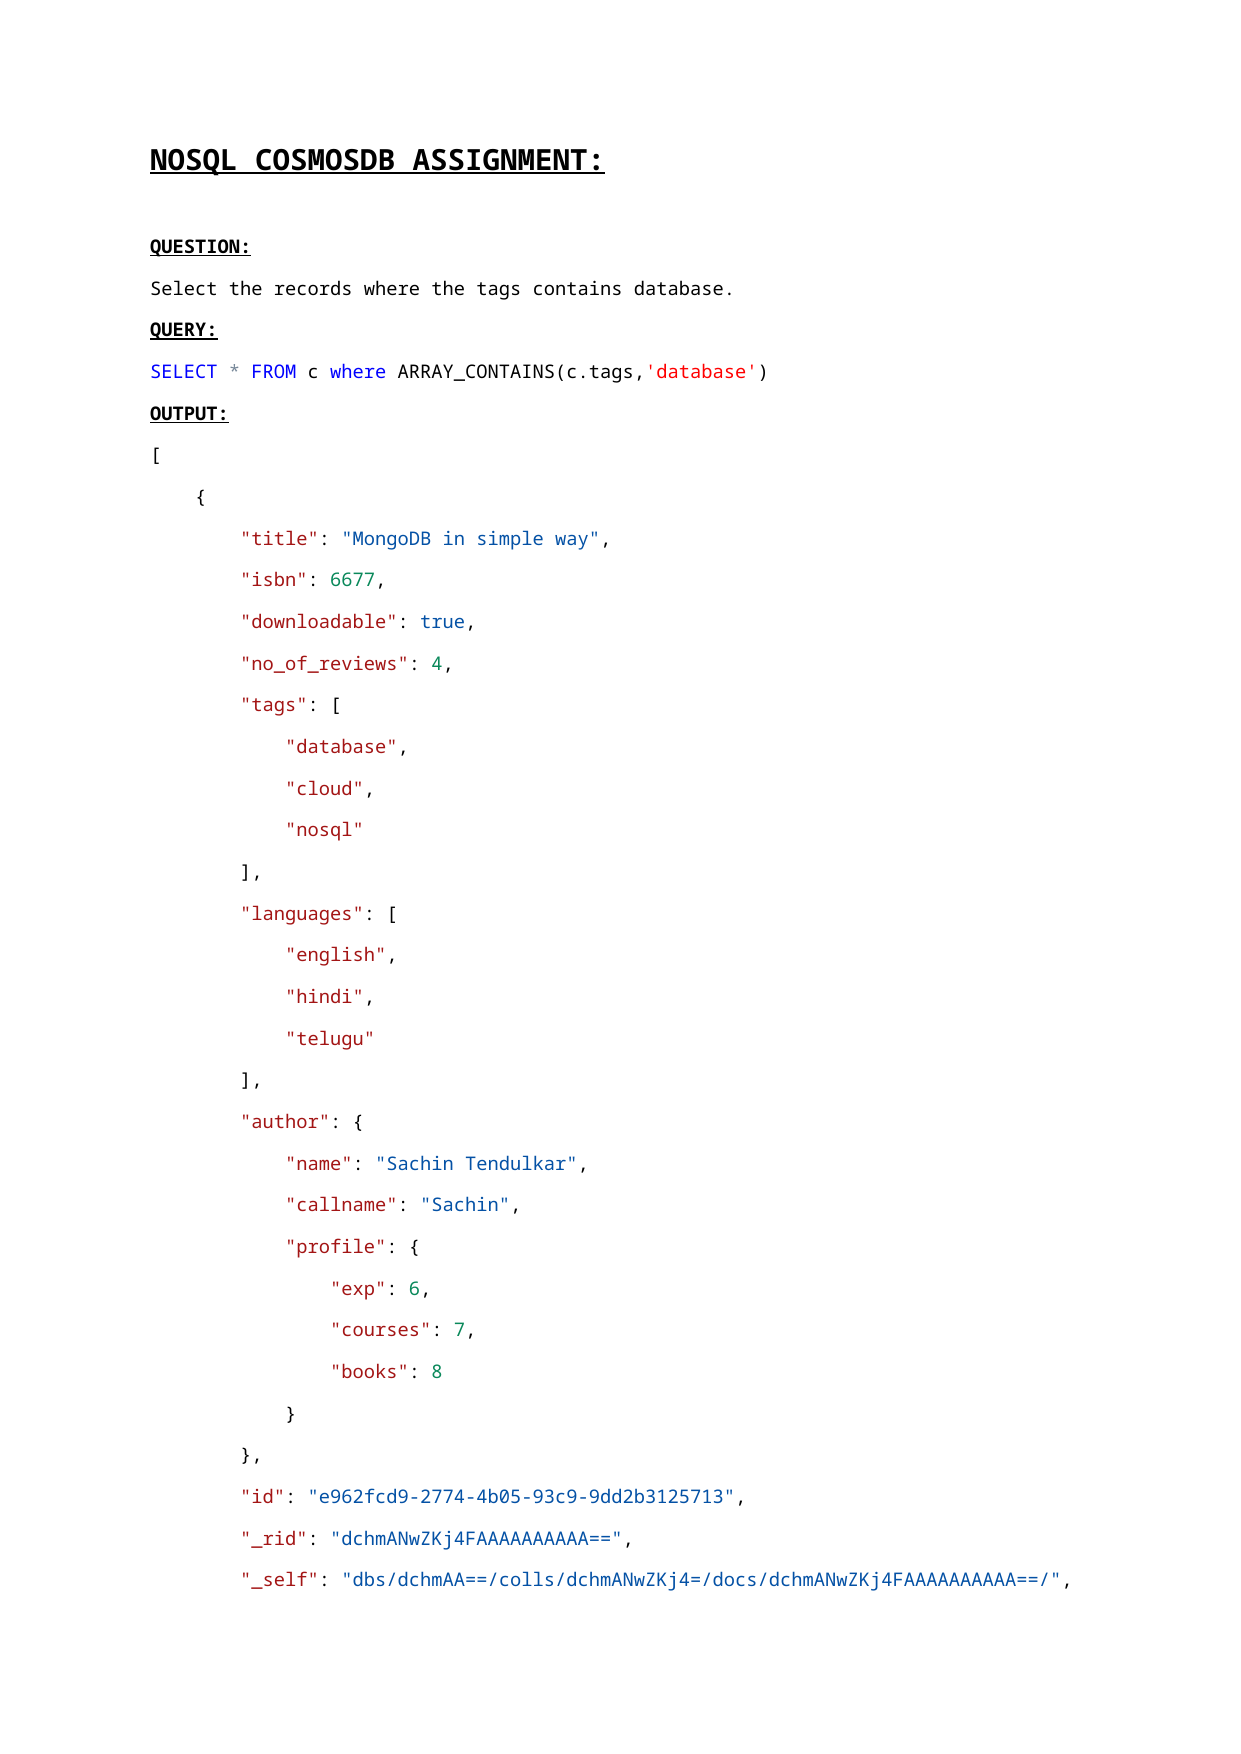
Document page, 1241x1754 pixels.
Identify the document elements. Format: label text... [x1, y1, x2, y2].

text "isbn": 6677, [150, 567, 1090, 592]
text "callname": "Sachin", [150, 1192, 1090, 1217]
text "database", [150, 733, 1090, 758]
text "name": "Sachin Tendulkar", [150, 1150, 1090, 1175]
text "_self": "dbs/dchmAA==/colls/dchmANwZKj4=/docs/dchmANwZKj4FAAAAAAAAAA==/", [150, 1567, 1090, 1592]
text "telugu" [150, 1025, 1090, 1050]
text QUESTION: [150, 233, 1090, 258]
text } [150, 1400, 1090, 1425]
text { [150, 483, 1090, 508]
text "cloud", [150, 775, 1090, 800]
text "courses": 7, [150, 1317, 1090, 1342]
text "books": 8 [150, 1358, 1090, 1383]
text "exp": 6, [150, 1275, 1090, 1300]
text SELECT * FROM c where ARRAY_CONTAINS(c.tags,'database') [150, 358, 1090, 383]
text NOSQL COSMOSDB ASSIGNMENT: [215, 150, 1090, 175]
text ], [150, 858, 1090, 883]
text OUTPUT: [150, 400, 1090, 425]
text "author": { [150, 1108, 1090, 1133]
text [ [150, 442, 1090, 467]
text "tags": [ [150, 692, 1090, 717]
text "english", [150, 942, 1090, 967]
text Select the records where the tags contains database. [150, 275, 1090, 300]
text QUERY: [150, 317, 1090, 342]
text "downloadable": true, [150, 608, 1090, 633]
text "title": "MongoDB in simple way", [150, 525, 1090, 550]
text ], [150, 1067, 1090, 1092]
text "nosql" [150, 817, 1090, 842]
text "id": "e962fcd9-2774-4b05-93c9-9dd2b3125713", [150, 1483, 1090, 1508]
text "no_of_reviews": 4, [150, 650, 1090, 675]
text }, [150, 1442, 1090, 1467]
text NOSQL COSMOSDB ASSIGNMENT: [150, 150, 212, 172]
text "profile": { [150, 1233, 1090, 1258]
text "_rid": "dchmANwZKj4FAAAAAAAAAA==", [150, 1525, 1090, 1550]
text "hindi", [150, 983, 1090, 1008]
text "languages": [ [150, 900, 1090, 925]
